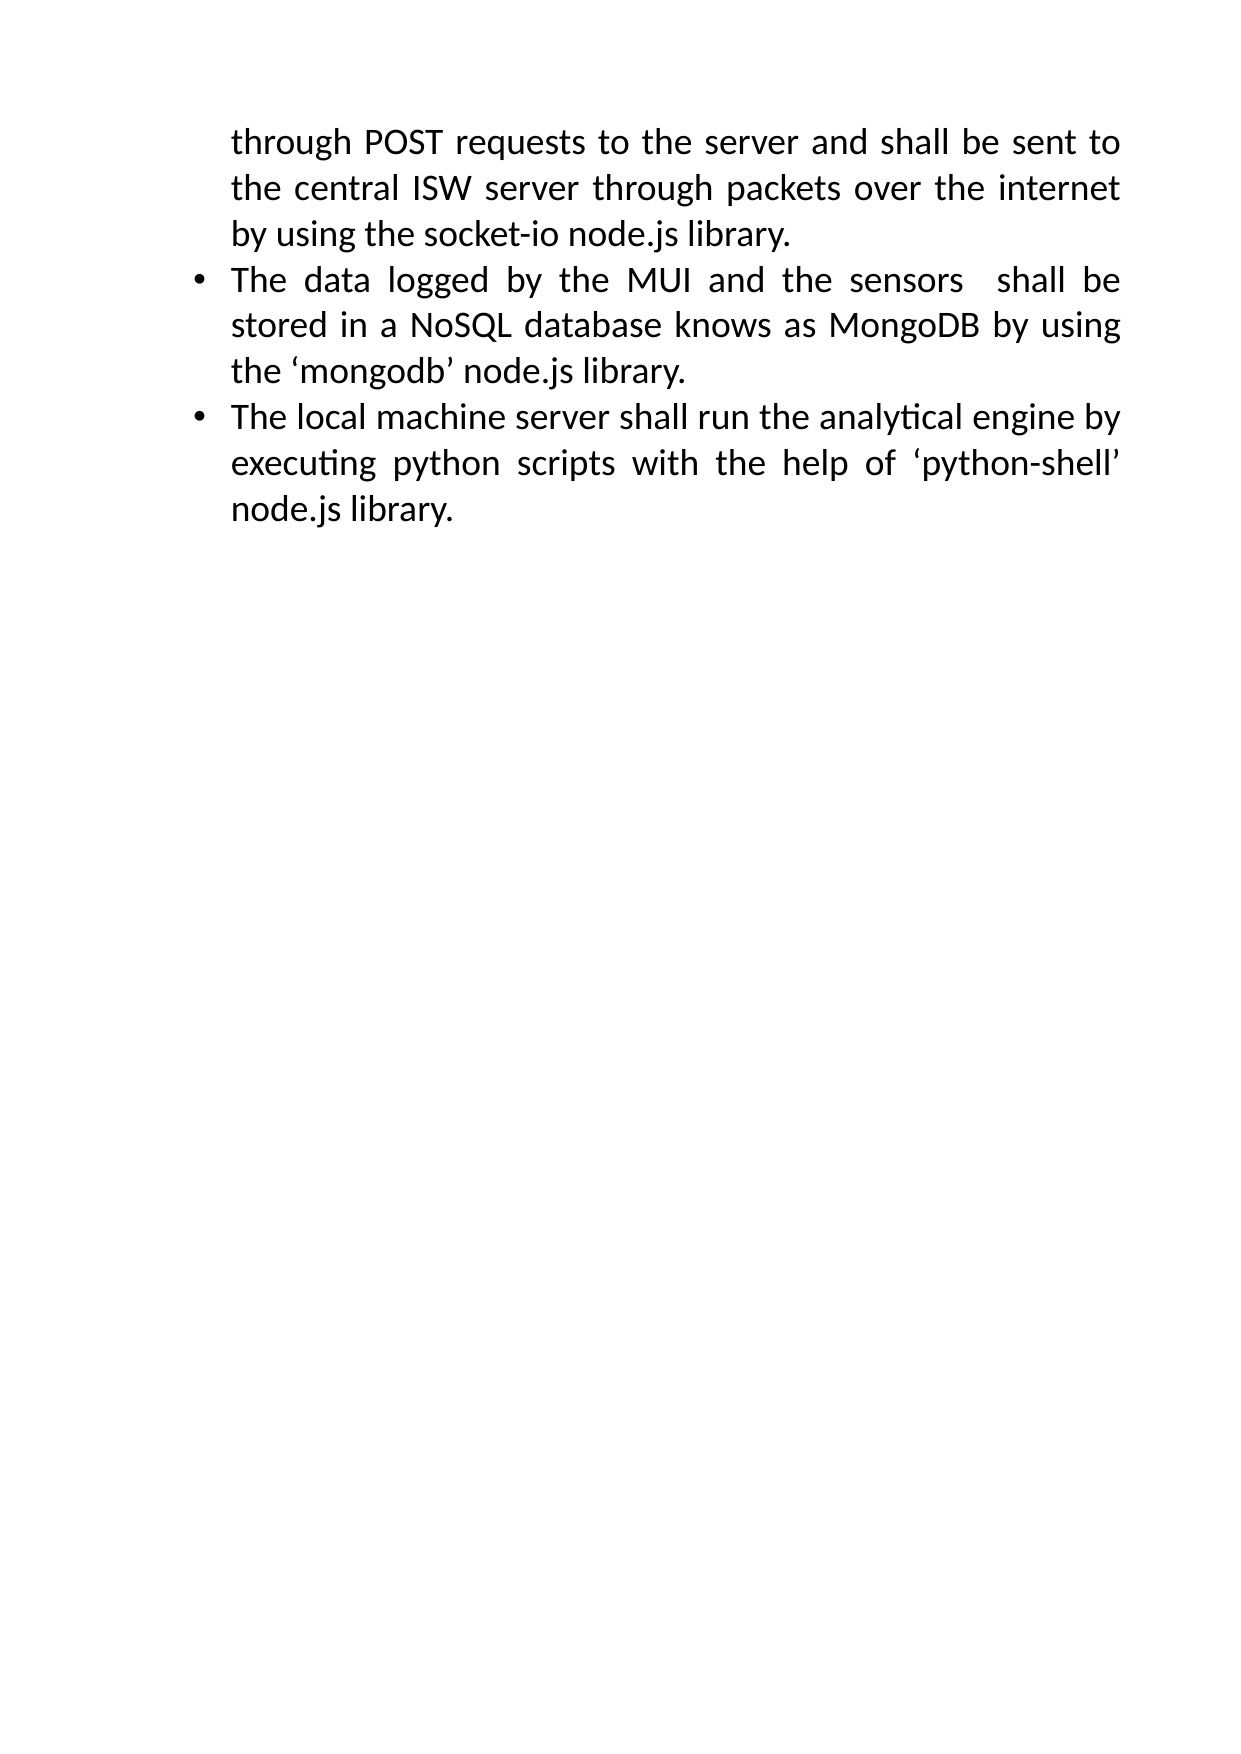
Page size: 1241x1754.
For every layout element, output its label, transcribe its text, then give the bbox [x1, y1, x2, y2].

list through POST requests to the server and shall be sent to the central ISW server through packets over the internet by using the socket-io node.js library. [193, 118, 1122, 256]
list The local machine server shall run the analytical engine by executing python scripts with the help of ‘python-shell’ node.js library. [193, 393, 1122, 531]
list The data logged by the MUI and the sensors shall be stored in a NoSQL database knows as MongoDB by using the ‘mongodb’ node.js library. [193, 256, 1122, 393]
